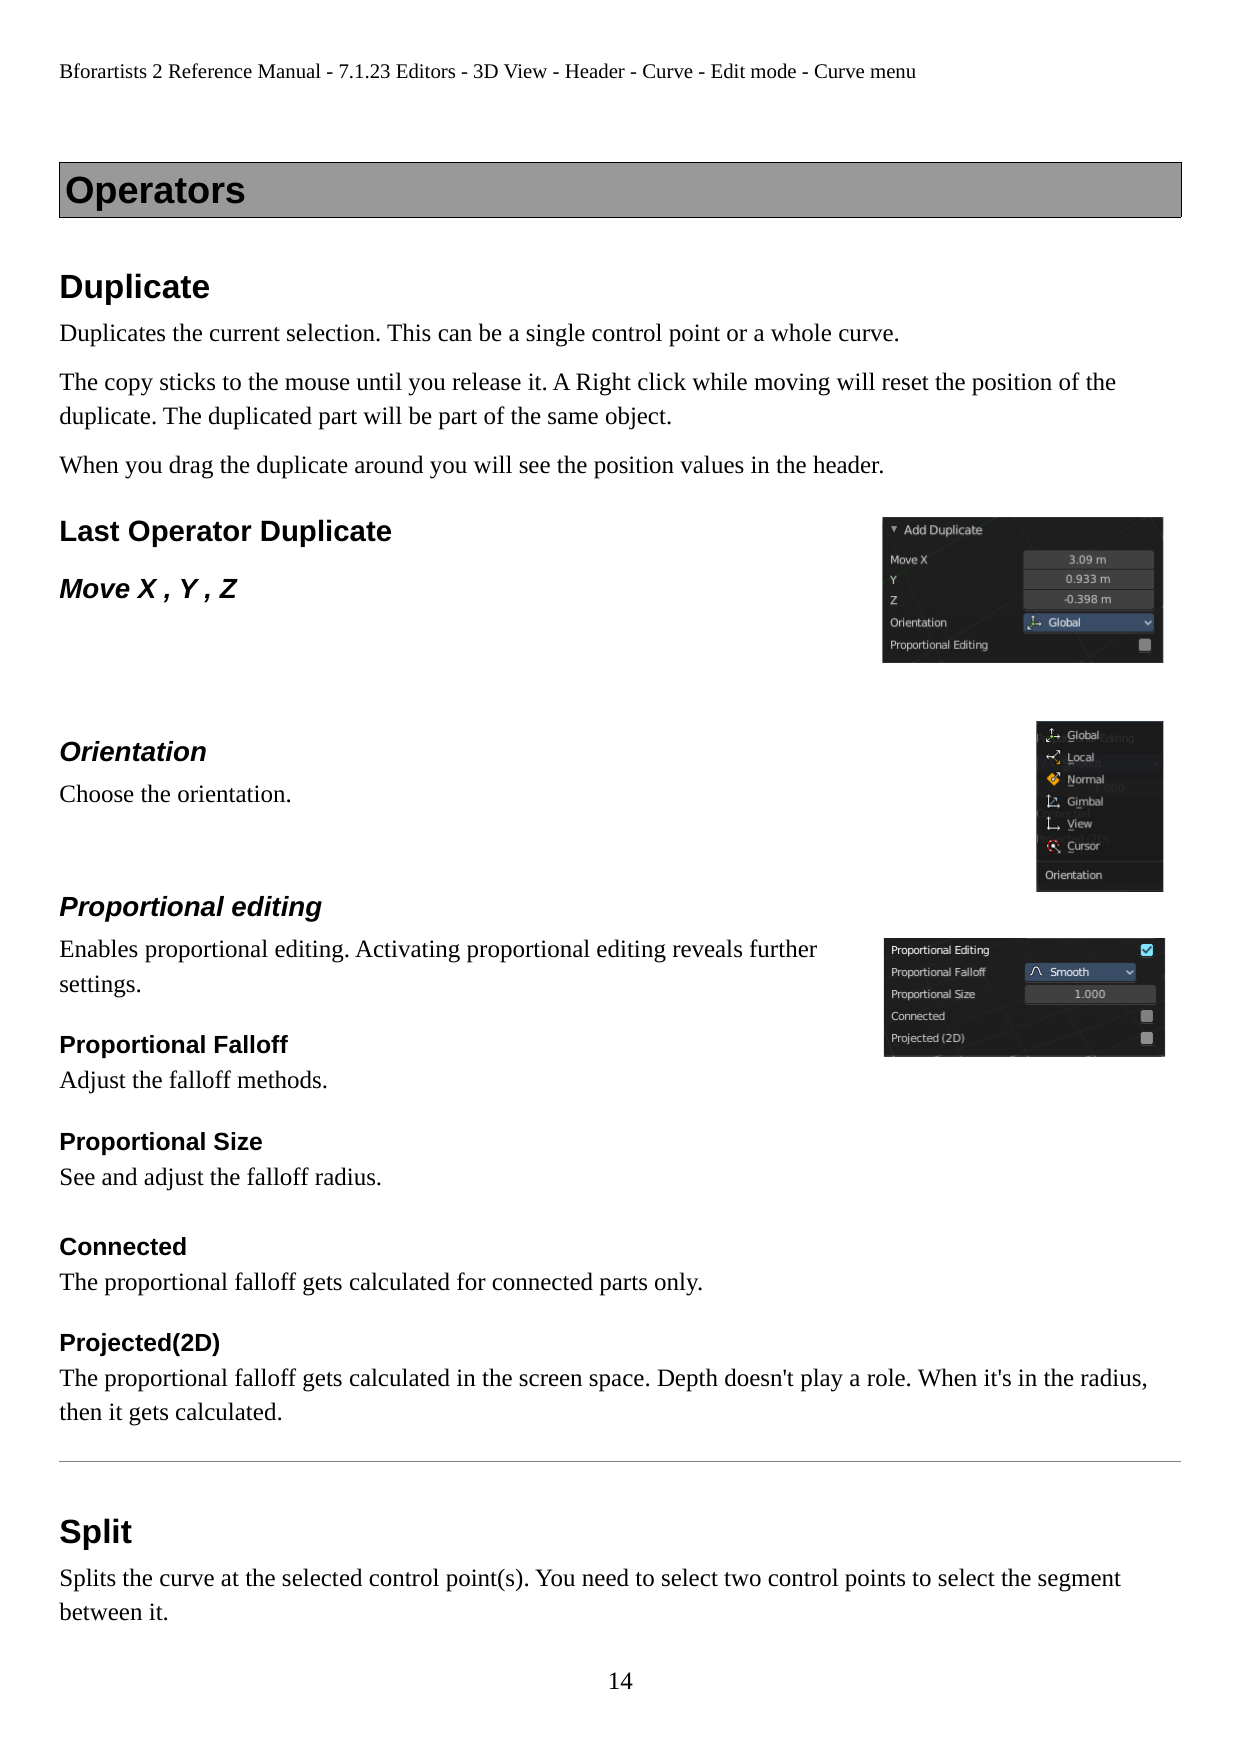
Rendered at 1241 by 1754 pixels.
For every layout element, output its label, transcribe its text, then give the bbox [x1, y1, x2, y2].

text See and adjust the falloff radius. [59, 1162, 1181, 1191]
text The proportional falloff gets calculated in the screen space. Depth doesn't play a role. When it's in the radius, then it gets calculated. [59, 1363, 1181, 1426]
text Splits the curve at the selected control point(s). You need to select two control points to select the segment between it. [59, 1563, 1181, 1626]
text The proportional falloff gets calculated for connected parts only. [59, 1267, 1181, 1295]
text Adjust the falloff methods. [59, 1065, 1181, 1094]
text When you drag the duplicate around you will see the position values in the header. [59, 450, 1181, 479]
picture [1036, 721, 1164, 892]
text The copy sticks to the mouse until you release it. A Right click while moving will reset the position of the duplicate. The duplicated part will be part of the same object. [59, 367, 1181, 430]
table_header Operators [60, 163, 1181, 217]
subtitle Proportional Falloff [59, 1031, 1181, 1059]
subtitle Proportional editing [59, 890, 1181, 922]
text Choose the orientation. [59, 779, 1036, 808]
subtitle Duplicate [59, 267, 1181, 305]
subtitle Connected [59, 1232, 1181, 1260]
picture [883, 938, 1166, 1057]
picture [882, 517, 1164, 663]
text [1164, 779, 1181, 808]
subtitle [1164, 573, 1181, 604]
subtitle Split [59, 1511, 1181, 1550]
subtitle Orientation [59, 735, 1036, 767]
subtitle Projected(2D) [59, 1328, 1181, 1357]
text Enables proportional editing. Activating proportional editing reveals further settings. [59, 934, 1181, 998]
subtitle Proportional Size [59, 1127, 1181, 1156]
subtitle [1164, 735, 1181, 767]
text Duplicates the current selection. This can be a single control point or a whole curve. [59, 318, 1181, 346]
subtitle Last Operator Duplicate [59, 514, 1181, 548]
subtitle Move X , Y , Z [59, 573, 882, 604]
